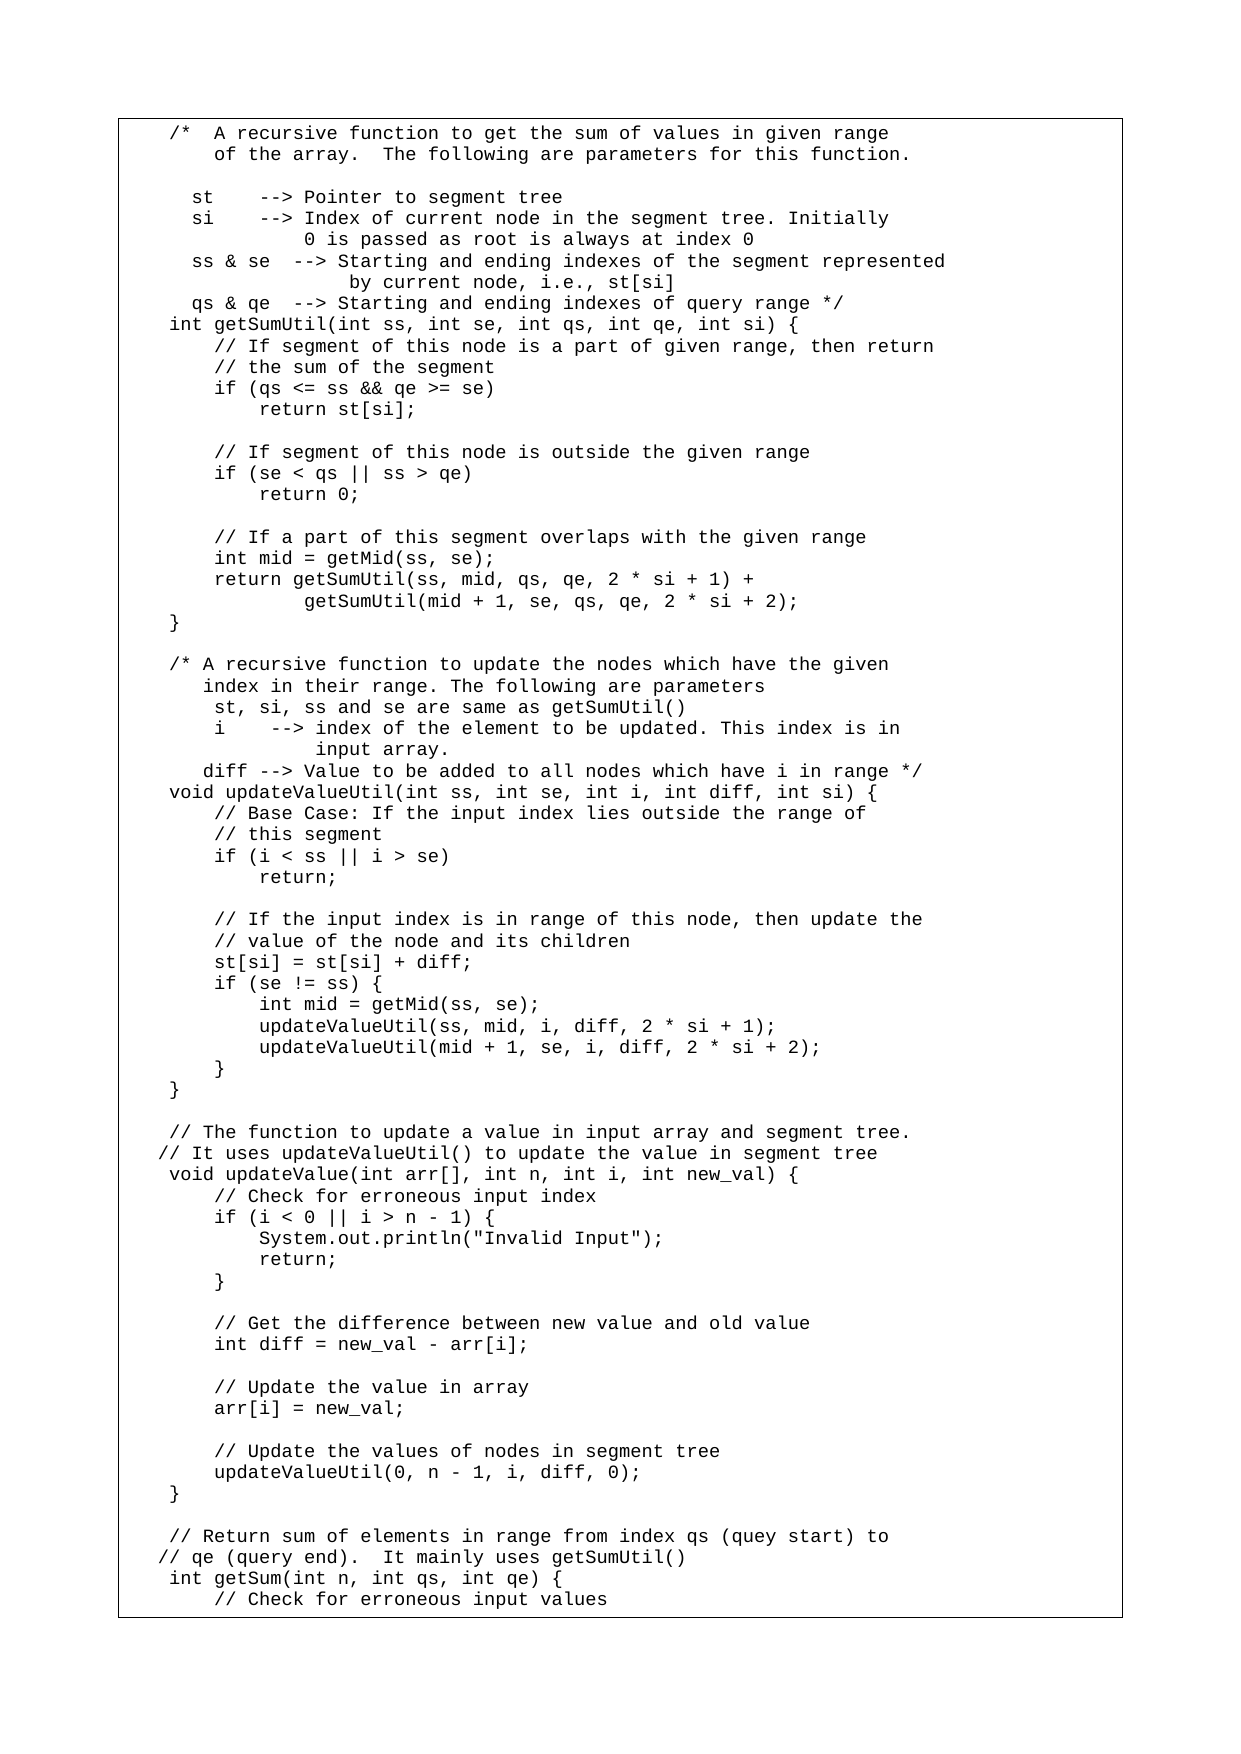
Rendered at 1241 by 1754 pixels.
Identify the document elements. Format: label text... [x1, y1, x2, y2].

table_header /* A recursive function to get the sum of values in given range of the array. The following are parameters for this function. st --> Pointer to segment tree si --> Index of current node in the segment tree. Initially 0 is passed as root is always at index 0 ss & se --> Starting and ending indexes of the segment represented by current node, i.e., st[si] qs & qe --> Starting and ending indexes of query range */ int getSumUtil(int ss, int se, int qs, int qe, int si) { // If segment of this node is a part of given range, then return // the sum of the segment if (qs <= ss && qe >= se) return st[si]; // If segment of this node is outside the given range if (se < qs || ss > qe) return 0; // If a part of this segment overlaps with the given range int mid = getMid(ss, se); return getSumUtil(ss, mid, qs, qe, 2 * si + 1) + getSumUtil(mid + 1, se, qs, qe, 2 * si + 2); } /* A recursive function to update the nodes which have the given index in their range. The following are parameters st, si, ss and se are same as getSumUtil() i --> index of the element to be updated. This index is in input array. diff --> Value to be added to all nodes which have i in range */ void updateValueUtil(int ss, int se, int i, int diff, int si) { // Base Case: If the input index lies outside the range of // this segment if (i < ss || i > se) return; // If the input index is in range of this node, then update the // value of the node and its children st[si] = st[si] + diff; if (se != ss) { int mid = getMid(ss, se); updateValueUtil(ss, mid, i, diff, 2 * si + 1); updateValueUtil(mid + 1, se, i, diff, 2 * si + 2); } } // The function to update a value in input array and segment tree. // It uses updateValueUtil() to update the value in segment tree void updateValue(int arr[], int n, int i, int new_val) { // Check for erroneous input index if (i < 0 || i > n - 1) { System.out.println("Invalid Input"); return; } // Get the difference between new value and old value int diff = new_val - arr[i]; // Update the value in array arr[i] = new_val; // Update the values of nodes in segment tree updateValueUtil(0, n - 1, i, diff, 0); } // Return sum of elements in range from index qs (quey start) to // qe (query end). It mainly uses getSumUtil() int getSum(int n, int qs, int qe) { // Check for erroneous input values [119, 119, 1122, 1617]
